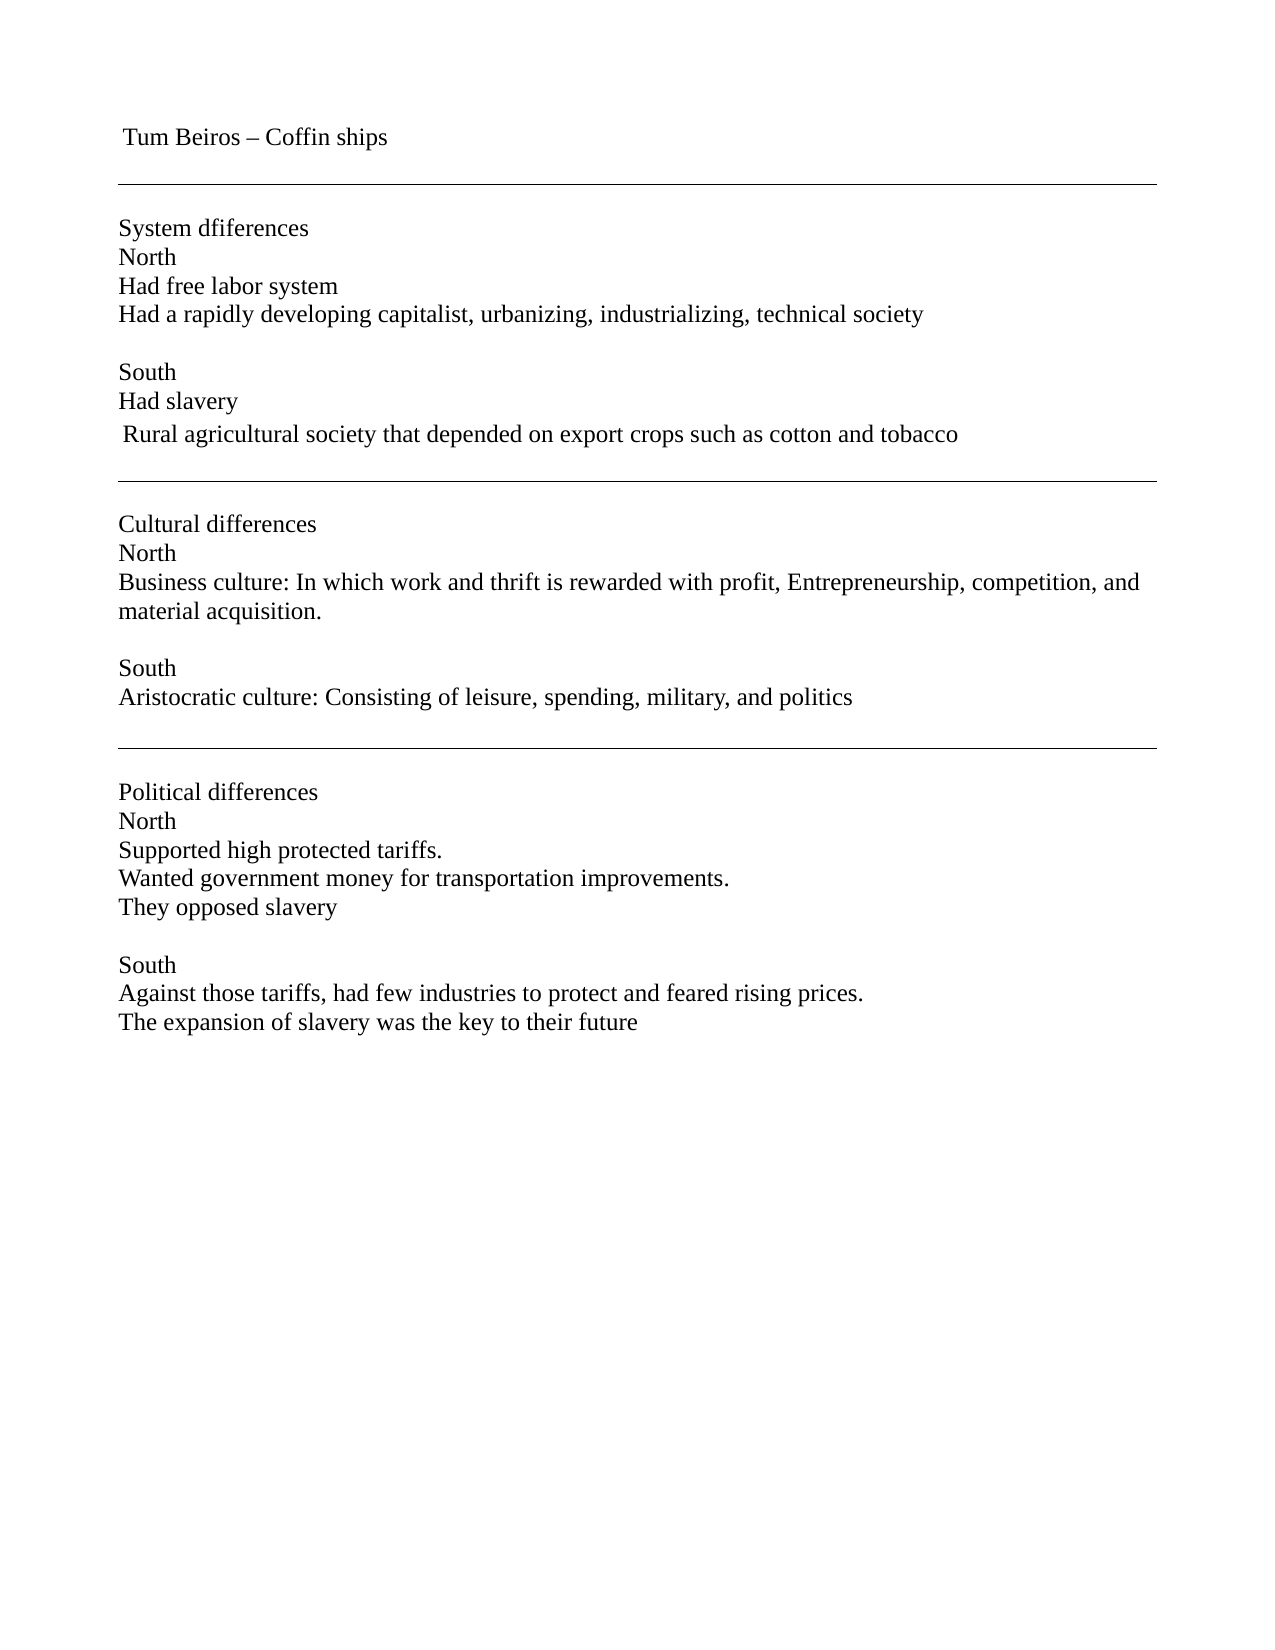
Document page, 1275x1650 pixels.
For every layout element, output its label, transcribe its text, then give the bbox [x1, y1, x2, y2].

text Had a rapidly developing capitalist, urbanizing, industrializing, technical society [118, 299, 1157, 328]
text Had free labor system [118, 271, 1157, 299]
text Business culture: In which work and thrift is rewarded with profit, Entrepreneurship, competition, and material acquisition. [118, 567, 1157, 624]
text Political differences [118, 777, 1157, 806]
text South [118, 950, 1157, 978]
text They opposed slavery [118, 892, 1157, 921]
text System dfiferences [118, 213, 1157, 242]
text Against those tariffs, had few industries to protect and feared rising prices. [118, 978, 1157, 1007]
text Aristocratic culture: Consisting of leisure, spending, military, and politics [118, 682, 1157, 711]
text Cultural differences [118, 509, 1157, 538]
text The expansion of slavery was the key to their future [118, 1007, 1157, 1036]
text North [118, 806, 1157, 835]
text Tum Beiros – Coffin ships [118, 118, 1157, 184]
text South [118, 653, 1157, 682]
text Supported high protected tariffs. [118, 835, 1157, 863]
text South [118, 357, 1157, 386]
text North [118, 538, 1157, 567]
text Had slavery [118, 386, 1157, 414]
text North [118, 242, 1157, 271]
text Wanted government money for transportation improvements. [118, 863, 1157, 892]
text Rural agricultural society that depended on export crops such as cotton and tobacco [118, 414, 1157, 481]
